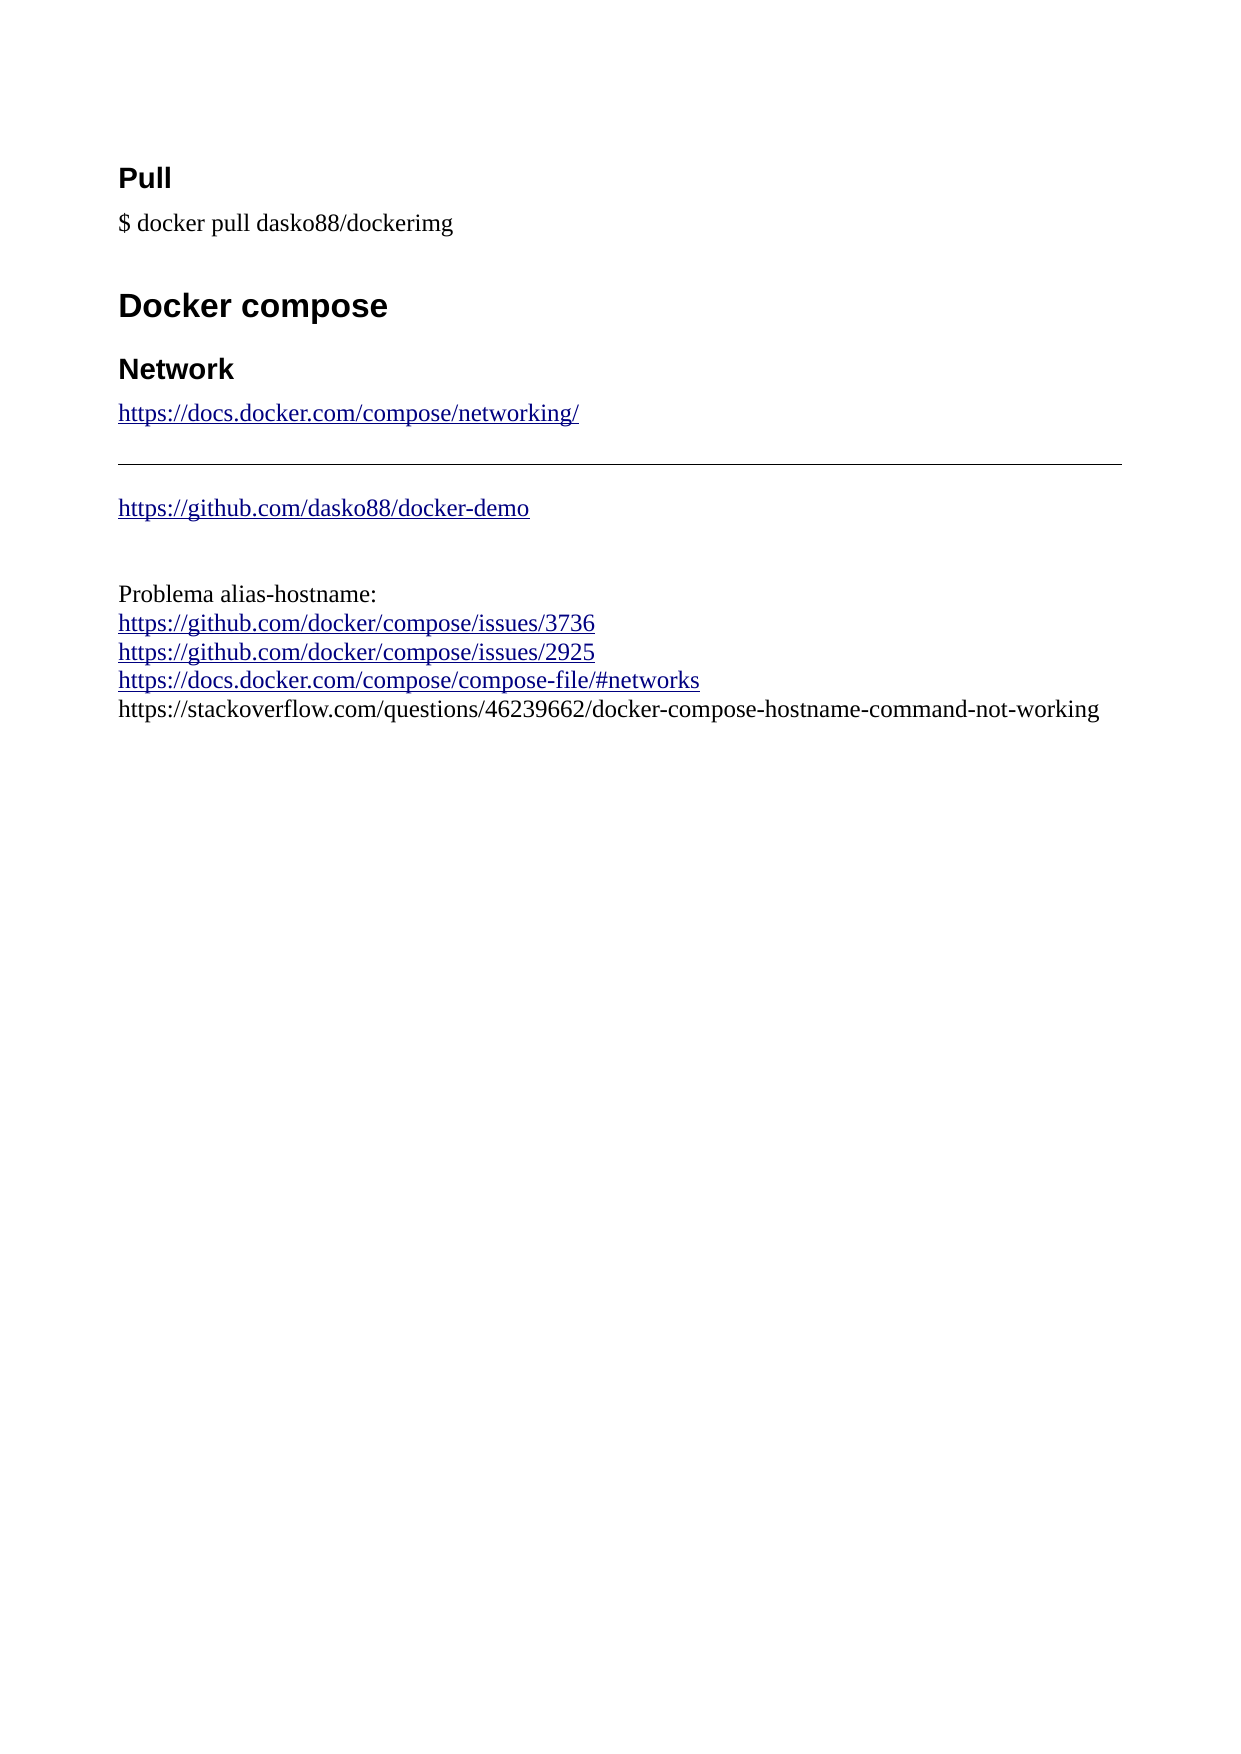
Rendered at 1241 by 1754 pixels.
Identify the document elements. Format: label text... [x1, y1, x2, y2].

text https://docs.docker.com/compose/compose-file/#networks [118, 666, 1122, 694]
text https://github.com/dasko88/docker-demo [118, 493, 1122, 522]
text $ docker pull dasko88/dockerimg [118, 208, 1122, 236]
text https://docs.docker.com/compose/networking/ [118, 398, 1122, 427]
subtitle Network [118, 352, 1122, 386]
text Problema alias-hostname: [118, 579, 1122, 608]
text https://stackoverflow.com/questions/46239662/docker-compose-hostname-command-not-working [118, 694, 1122, 723]
subtitle Docker compose [118, 286, 1122, 325]
text https://github.com/docker/compose/issues/2925 [118, 637, 1122, 666]
subtitle Pull [118, 161, 1122, 195]
text https://github.com/docker/compose/issues/3736 [118, 608, 1122, 637]
